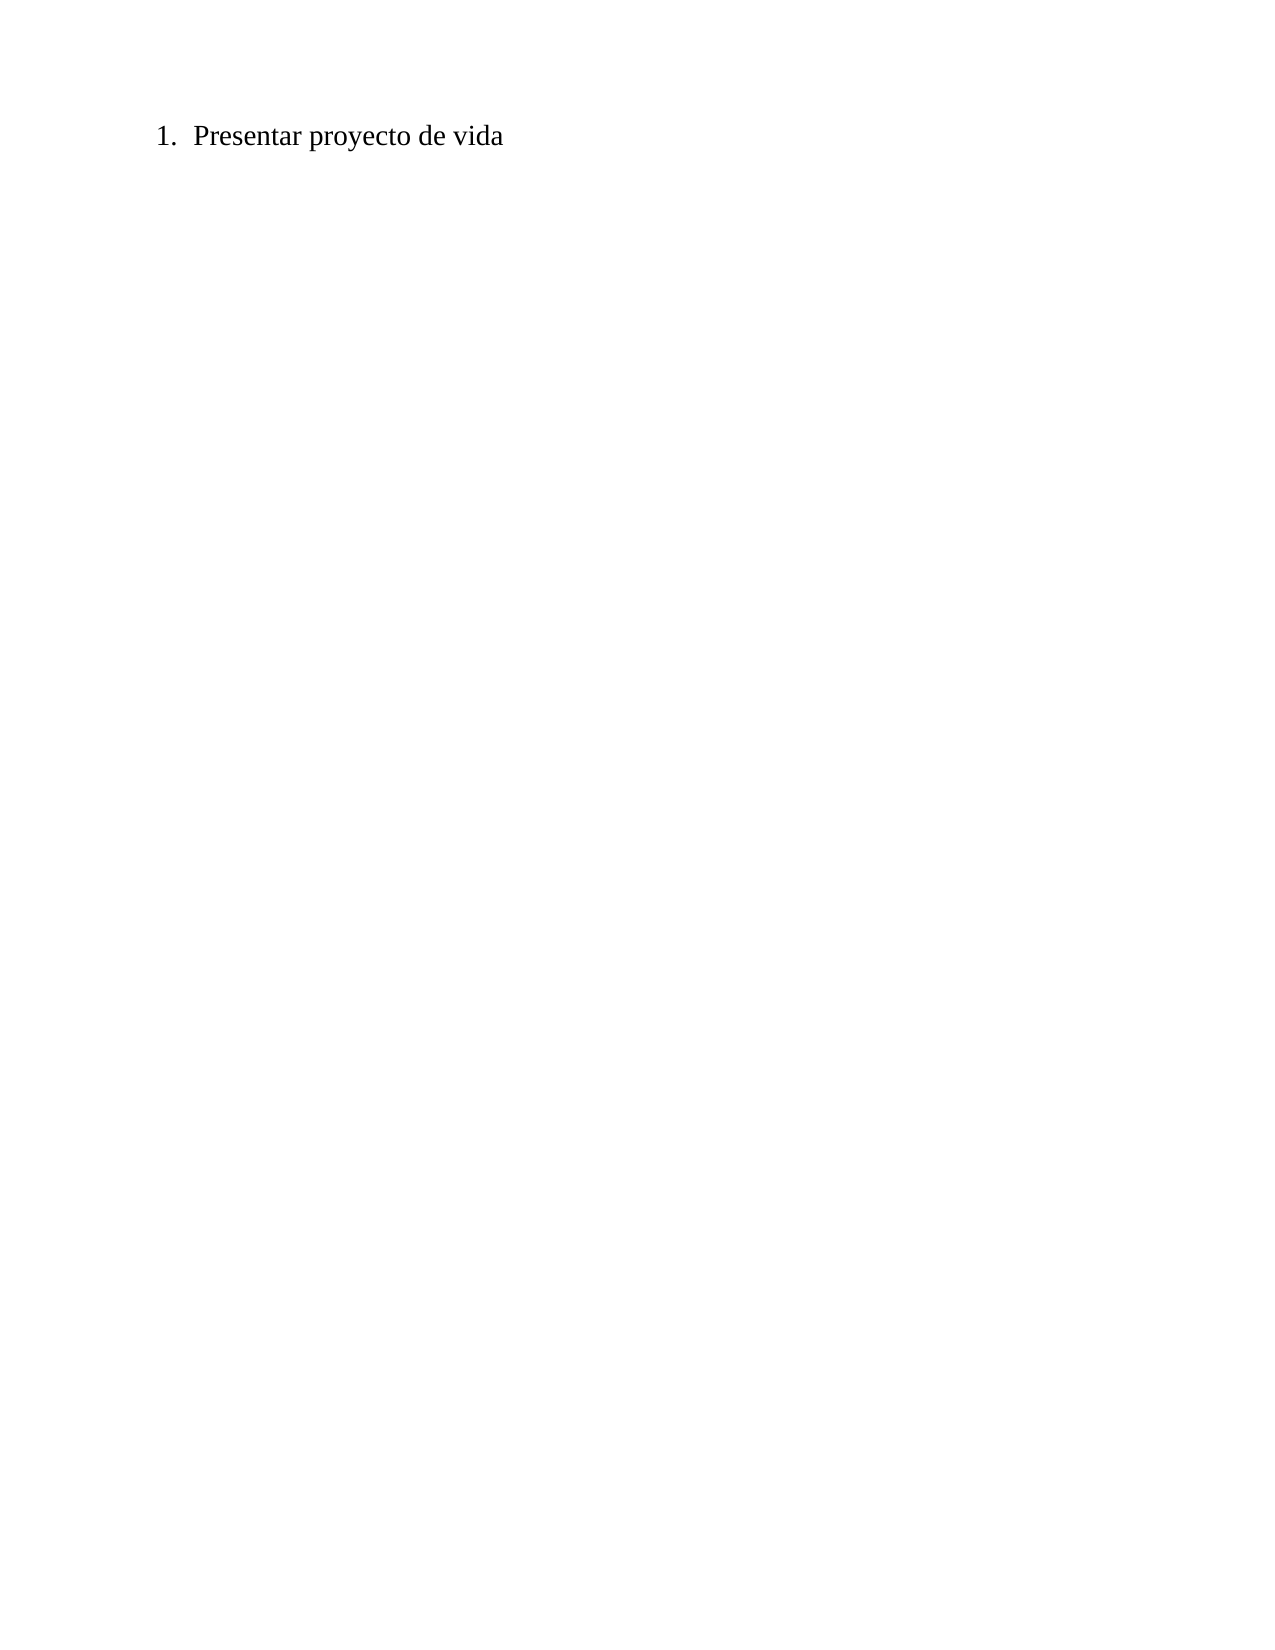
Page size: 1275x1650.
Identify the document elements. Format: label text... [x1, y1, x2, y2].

list Presentar proyecto de vida [156, 118, 1157, 152]
